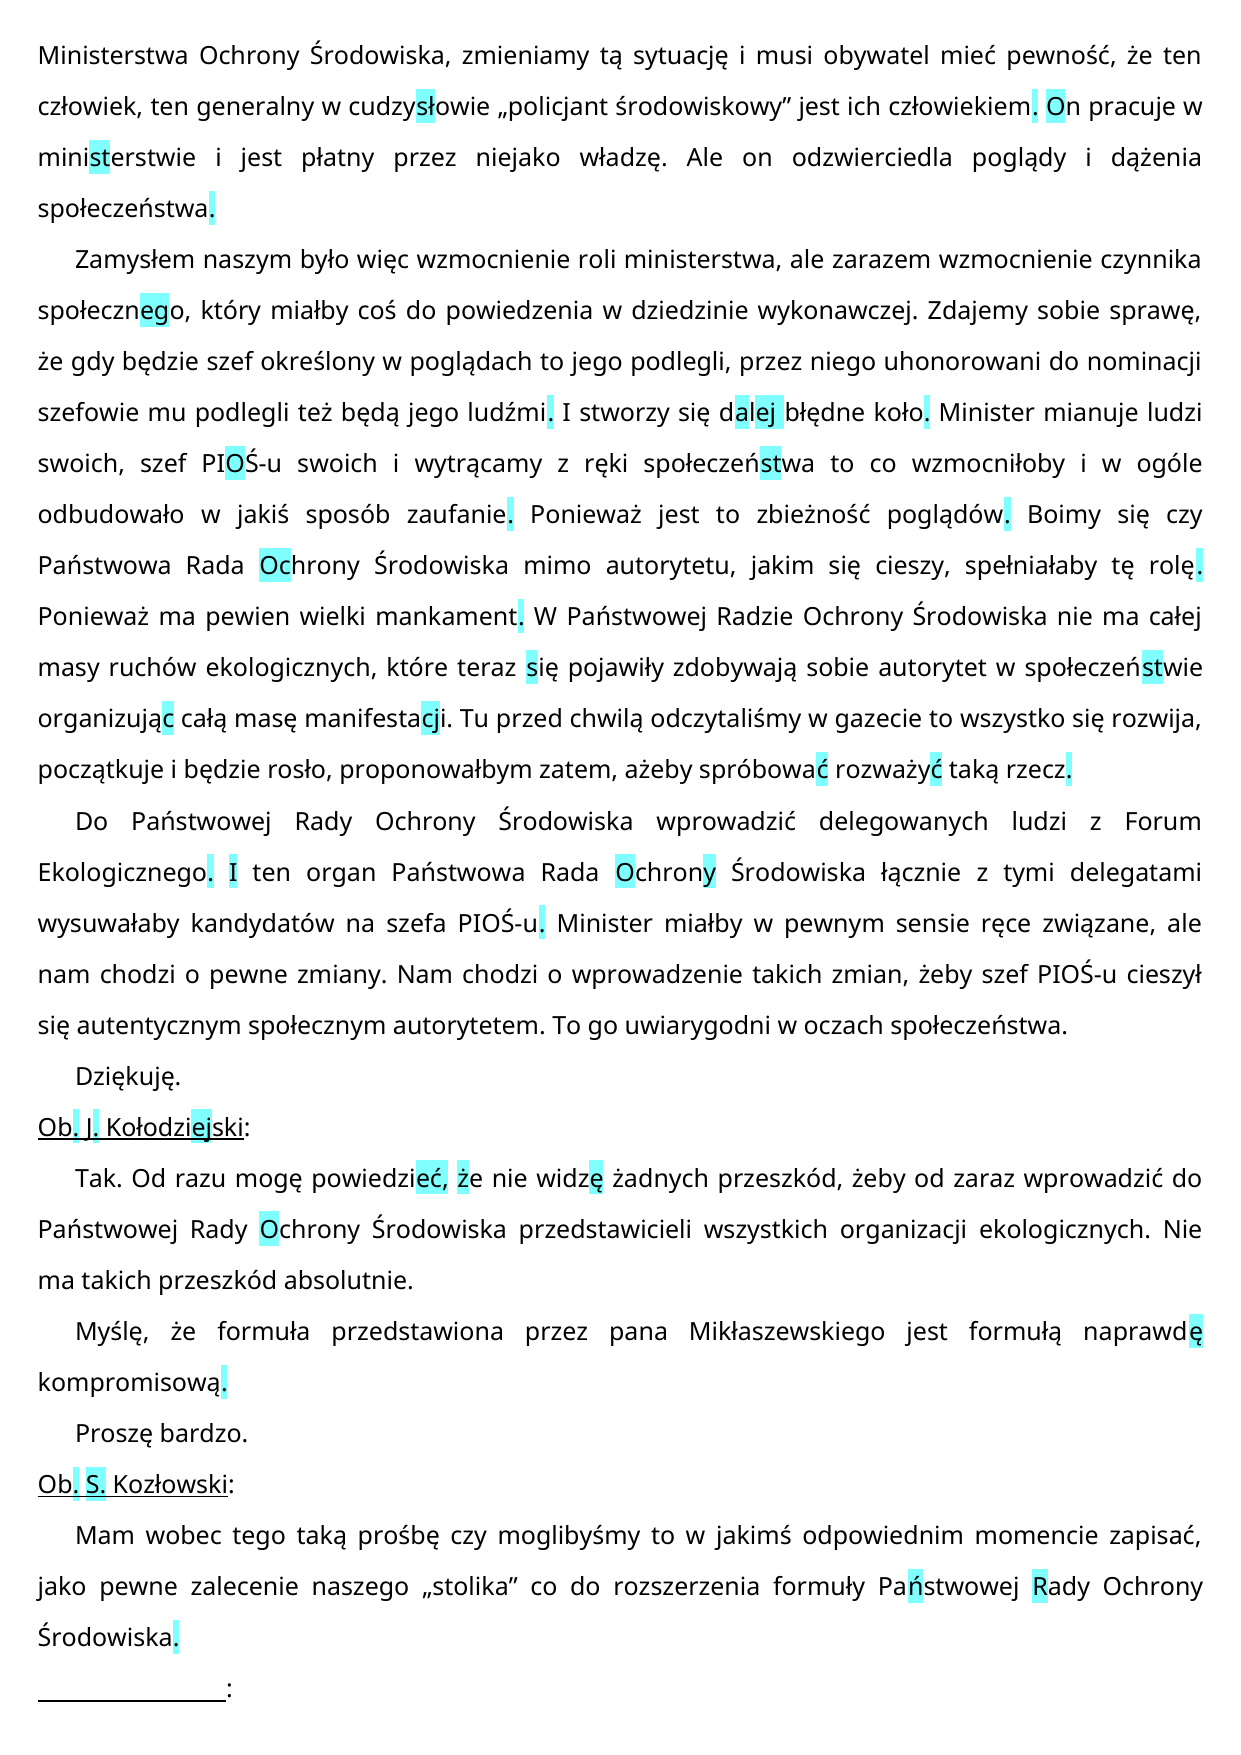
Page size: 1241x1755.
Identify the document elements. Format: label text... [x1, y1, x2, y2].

text Proszę bardzo. [37, 1416, 1203, 1450]
text Do Państwowej Rady Ochrony Środowiska wprowadzić delegowanych ludzi z Forum Ekologicznego. I ten organ Państwowa Rada Ochrony Środowiska łącznie z tymi delegatami wysuwałaby kandydatów na szefa PIOŚ-u. Minister miałby w pewnym sensie ręce związane, ale nam chodzi o pewne zmiany. Nam chodzi o wprowadzenie takich zmian, żeby szef PIOŚ-u cieszył się autentycznym społecznym autorytetem. To go uwiarygodni w oczach społeczeństwa. [37, 803, 1203, 1041]
text Mam wobec tego taką prośbę czy moglibyśmy to w jakimś odpowiednim momencie zapisać, jako pewne zalecenie naszego „stolika” co do rozszerzenia formuły Państwowej Rady Ochrony Środowiska. [37, 1518, 1203, 1654]
text Ministerstwa Ochrony Środowiska, zmieniamy tą sytuację i musi obywatel mieć pewność, że ten człowiek, ten generalny w cudzysłowie „policjant środowiskowy” jest ich człowiekiem. On pracuje w ministerstwie i jest płatny przez niejako władzę. Ale on odzwierciedla poglądy i dążenia społeczeństwa. [37, 37, 1203, 225]
text Ob. S. Kozłowski: [37, 1467, 1203, 1501]
text Myślę, że formuła przedstawiona przez pana Mikłaszewskiego jest formułą naprawdę kompromisową. [37, 1313, 1203, 1399]
text Dziękuję. [37, 1058, 1203, 1092]
text Zamysłem naszym było więc wzmocnienie roli ministerstwa, ale zarazem wzmocnienie czynnika społecznego, który miałby coś do powiedzenia w dziedzinie wykonawczej. Zdajemy sobie sprawę, że gdy będzie szef określony w poglądach to jego podlegli, przez niego uhonorowani do nominacji szefowie mu podlegli też będą jego ludźmi. I stworzy się dalej błędne koło. Minister mianuje ludzi swoich, szef PIOŚ-u swoich i wytrącamy z ręki społeczeństwa to co wzmocniłoby i w ogóle odbudowało w jakiś sposób zaufanie. Ponieważ jest to zbieżność poglądów. Boimy się czy Państwowa Rada Ochrony Środowiska mimo autorytetu, jakim się cieszy, spełniałaby tę rolę. Ponieważ ma pewien wielki mankament. W Państwowej Radzie Ochrony Środowiska nie ma całej masy ruchów ekologicznych, które teraz się pojawiły zdobywają sobie autorytet w społeczeństwie organizując całą masę manifestacji. Tu przed chwilą odczytaliśmy w gazecie to wszystko się rozwija, początkuje i będzie rosło, proponowałbym zatem, ażeby spróbować rozważyć taką rzecz. [37, 242, 1203, 786]
text Tak. Od razu mogę powiedzieć, że nie widzę żadnych przeszkód, żeby od zaraz wprowadzić do Państwowej Rady Ochrony Środowiska przedstawicieli wszystkich organizacji ekologicznych. Nie ma takich przeszkód absolutnie. [37, 1160, 1203, 1297]
text Ob. J. Kołodziejski: [37, 1109, 1203, 1143]
text : [37, 1671, 1203, 1705]
